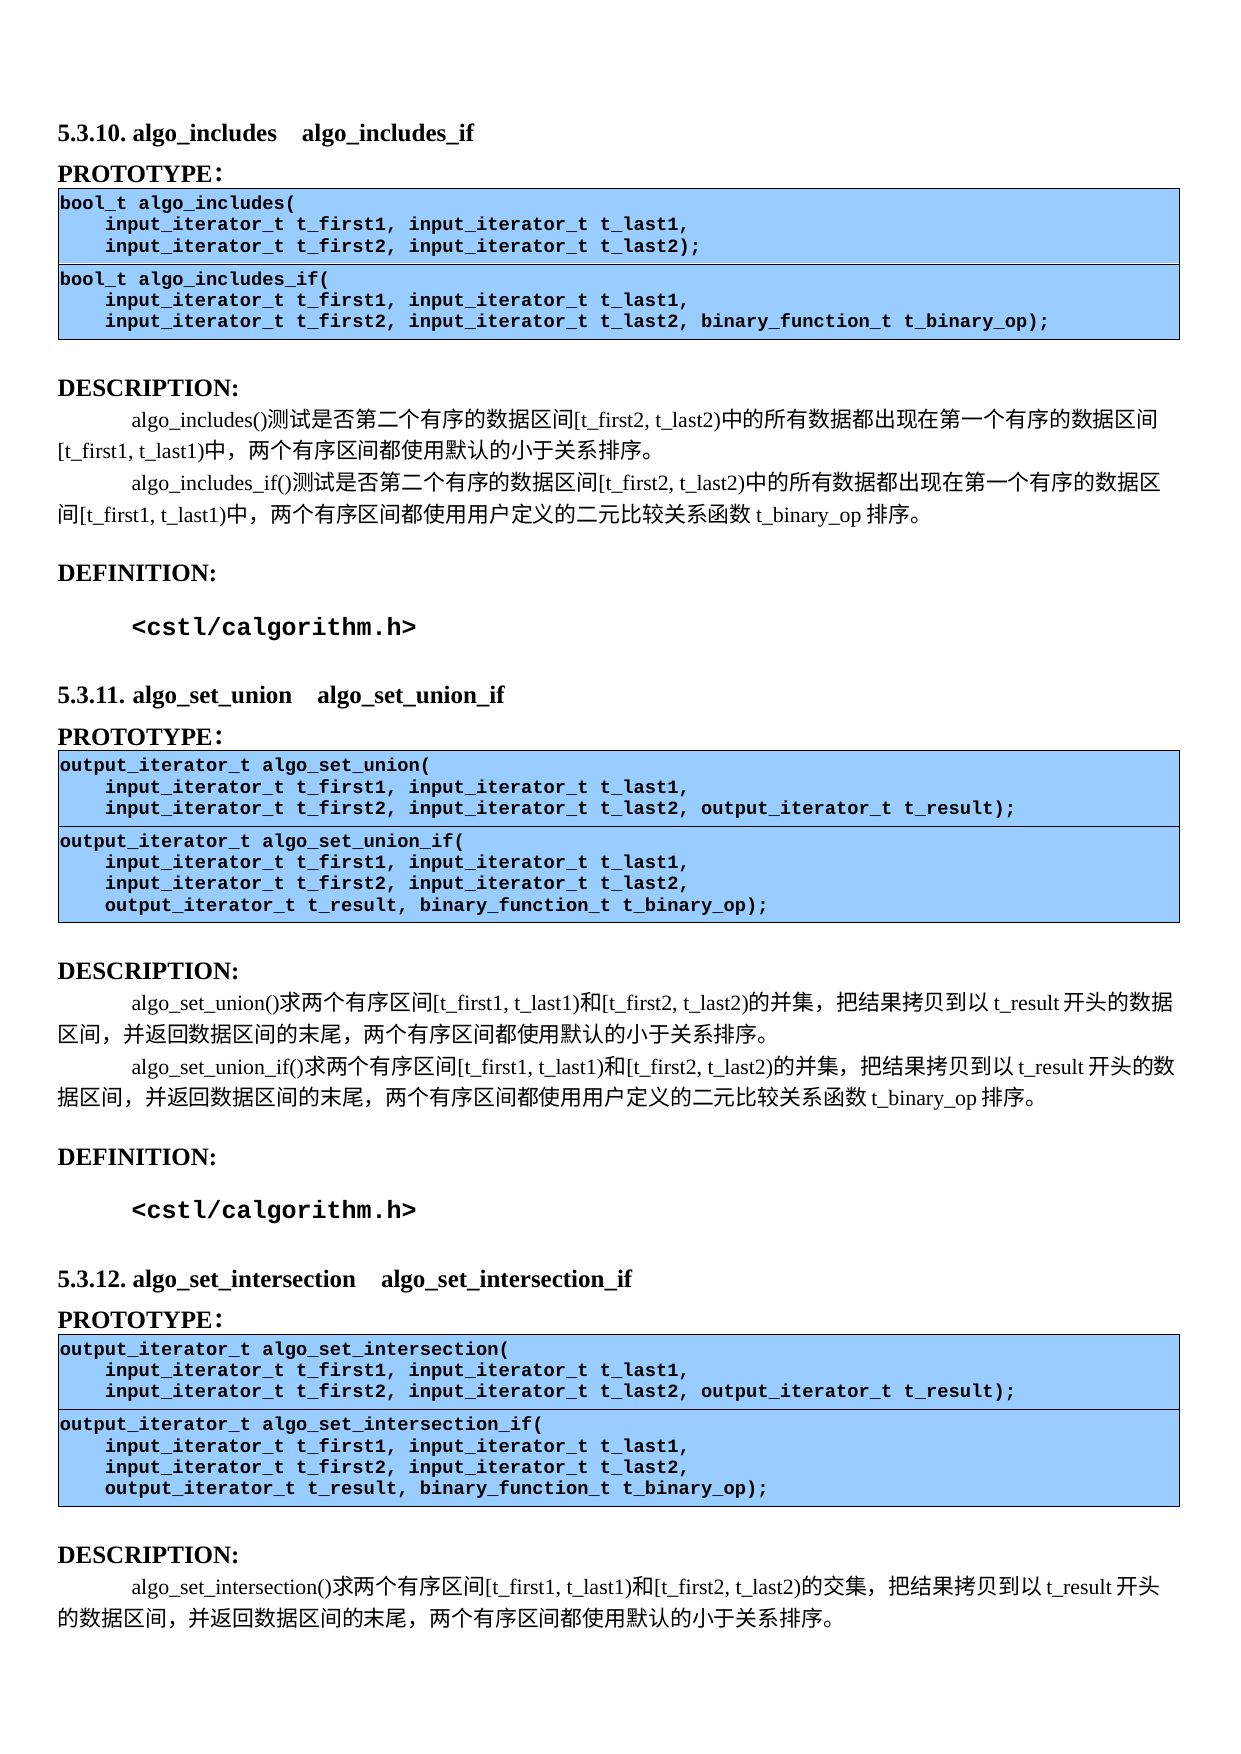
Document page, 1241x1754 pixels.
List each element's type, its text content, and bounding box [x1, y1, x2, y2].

text DESCRIPTION: [57, 373, 1179, 402]
table_cell output_iterator_t algo_set_intersection_if( input_iterator_t t_first1, input_iterator_t t_last1, input_iterator_t t_first2, input_iterator_t t_last2, output_iterator_t t_result, binary_function_t t_binary_op); [59, 1410, 1179, 1506]
text PROTOTYPE： [57, 722, 1179, 750]
text algo_set_union_if()求两个有序区间[t_first1, t_last1)和[t_first2, t_last2)的并集，把结果拷贝到以t_result开头的数据区间，并返回数据区间的末尾，两个有序区间都使用用户定义的二元比较关系函数t_binary_op排序。 [57, 1049, 1179, 1112]
text algo_set_intersection()求两个有序区间[t_first1, t_last1)和[t_first2, t_last2)的交集，把结果拷贝到以t_result开头的数据区间，并返回数据区间的末尾，两个有序区间都使用默认的小于关系排序。 [57, 1569, 1179, 1632]
text PROTOTYPE： [57, 159, 1179, 188]
table_header bool_t algo_includes( input_iterator_t t_first1, input_iterator_t t_last1, input_iterator_t t_first2, input_iterator_t t_last2); [59, 189, 1179, 263]
text algo_includes_if()测试是否第二个有序的数据区间[t_first2, t_last2)中的所有数据都出现在第一个有序的数据区间[t_first1, t_last1)中，两个有序区间都使用用户定义的二元比较关系函数t_binary_op排序。 [57, 465, 1179, 528]
table_cell bool_t algo_includes_if( input_iterator_t t_first1, input_iterator_t t_last1, input_iterator_t t_first2, input_iterator_t t_last2, binary_function_t t_binary_op); [59, 265, 1179, 339]
table_header output_iterator_t algo_set_union( input_iterator_t t_first1, input_iterator_t t_last1, input_iterator_t t_first2, input_iterator_t t_last2, output_iterator_t t_result); [59, 751, 1179, 826]
table_header output_iterator_t algo_set_intersection( input_iterator_t t_first1, input_iterator_t t_last1, input_iterator_t t_first2, input_iterator_t t_last2, output_iterator_t t_result); [59, 1335, 1179, 1409]
subtitle algo_set_union algo_set_union_if [57, 680, 1179, 709]
text DEFINITION: [57, 558, 1179, 587]
text algo_includes()测试是否第二个有序的数据区间[t_first2, t_last2)中的所有数据都出现在第一个有序的数据区间[t_first1, t_last1)中，两个有序区间都使用默认的小于关系排序。 [57, 402, 1179, 465]
text <cstl/calgorithm.h> [57, 1196, 1179, 1226]
subtitle algo_includes algo_includes_if [57, 118, 1179, 147]
text <cstl/calgorithm.h> [57, 612, 1179, 643]
subtitle algo_set_intersection algo_set_intersection_if [57, 1264, 1179, 1293]
text algo_set_union()求两个有序区间[t_first1, t_last1)和[t_first2, t_last2)的并集，把结果拷贝到以t_result开头的数据区间，并返回数据区间的末尾，两个有序区间都使用默认的小于关系排序。 [57, 985, 1179, 1049]
text DESCRIPTION: [57, 956, 1179, 985]
text PROTOTYPE： [57, 1305, 1179, 1334]
text DESCRIPTION: [57, 1540, 1179, 1569]
table_cell output_iterator_t algo_set_union_if( input_iterator_t t_first1, input_iterator_t t_last1, input_iterator_t t_first2, input_iterator_t t_last2, output_iterator_t t_result, binary_function_t t_binary_op); [59, 827, 1179, 922]
text DEFINITION: [57, 1142, 1179, 1171]
